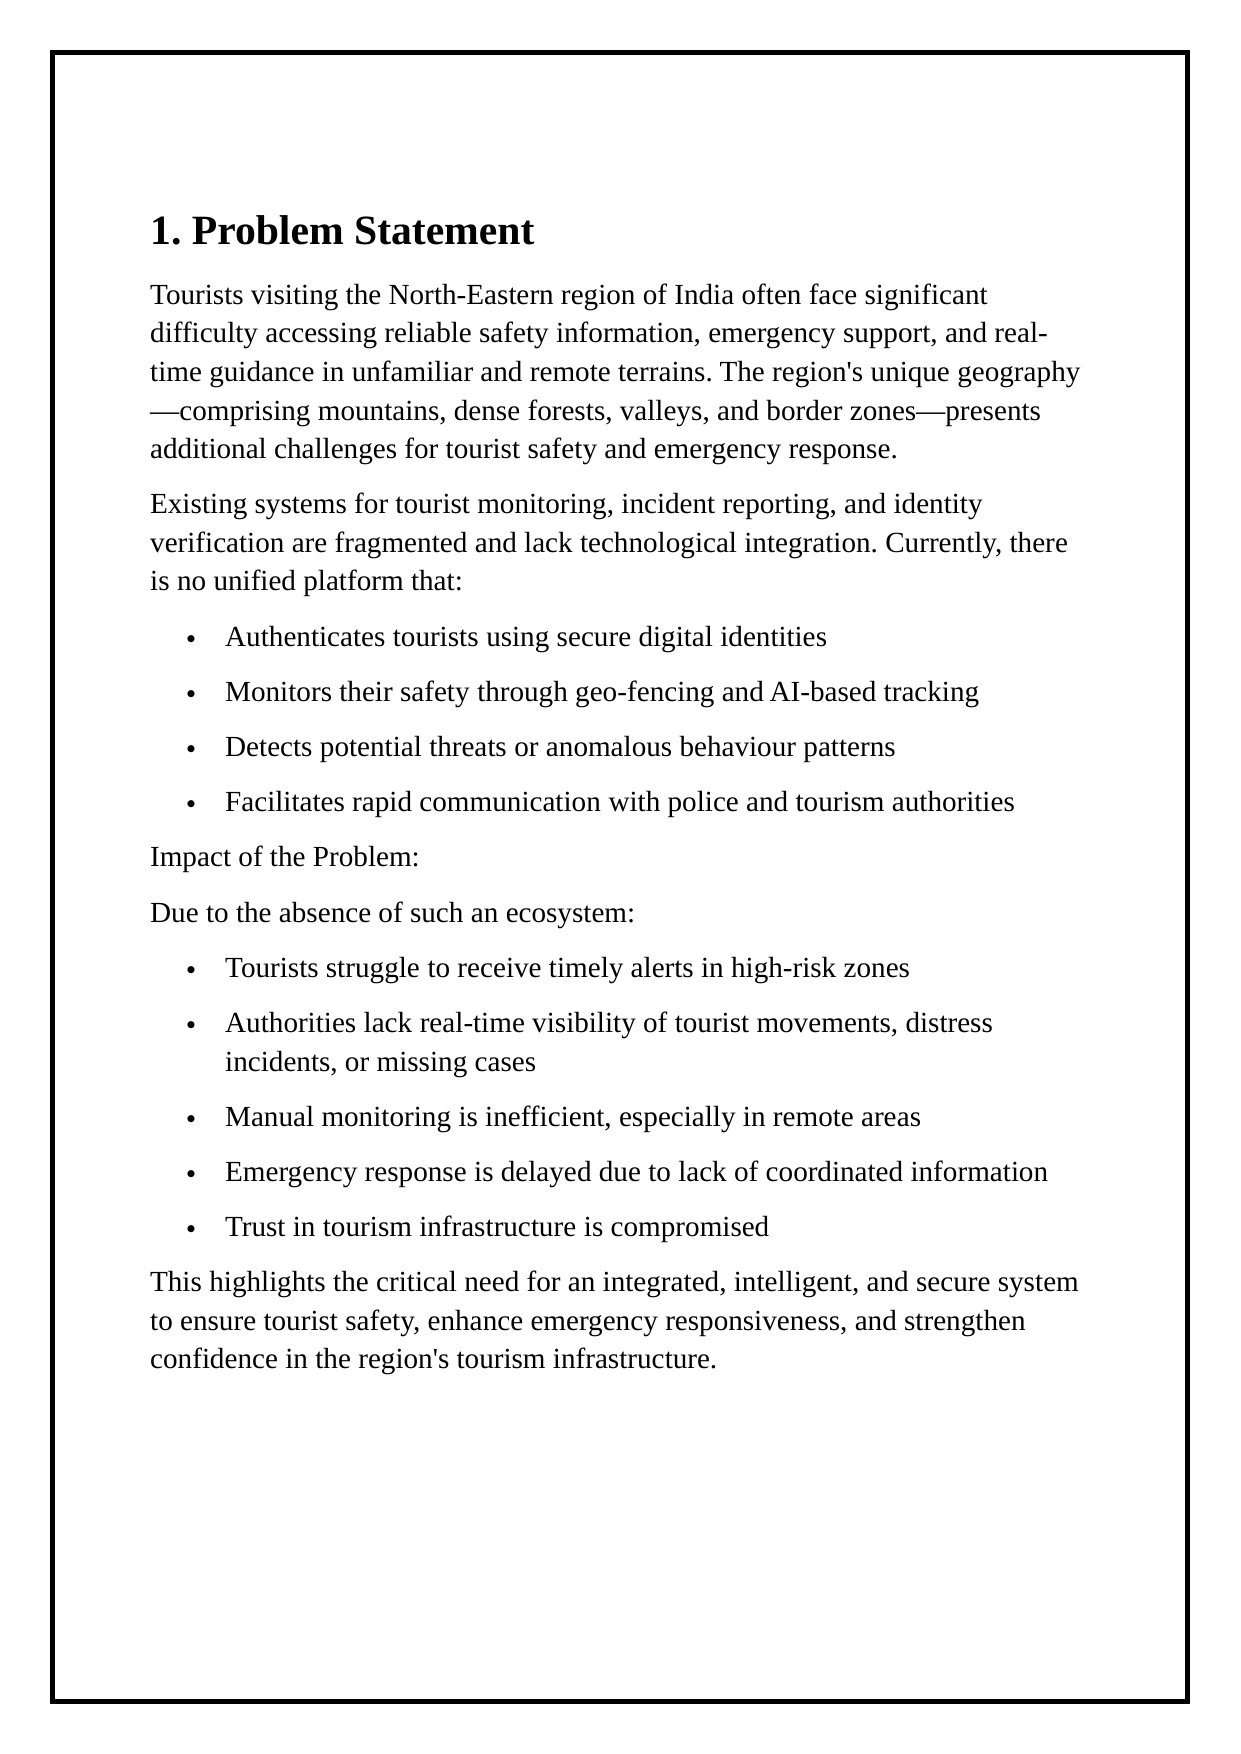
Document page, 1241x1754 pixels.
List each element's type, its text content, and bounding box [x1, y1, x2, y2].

list Tourists struggle to receive timely alerts in high-risk zones [187, 950, 1090, 983]
list Detects potential threats or anomalous behaviour patterns [187, 729, 1090, 763]
list Trust in tourism infrastructure is compromised [187, 1209, 1090, 1243]
text Existing systems for tourist monitoring, incident reporting, and identity verification are fragmented and lack technological integration. Currently, there is no unified platform that: [150, 486, 1090, 597]
text Impact of the Problem: [150, 839, 1090, 873]
text Due to the absence of such an ecosystem: [150, 895, 1090, 928]
list Emergency response is delayed due to lack of coordinated information [187, 1154, 1090, 1188]
list Authenticates tourists using secure digital identities [187, 619, 1090, 652]
text Tourists visiting the North-Eastern region of India often face significant difficulty accessing reliable safety information, emergency support, and real-time guidance in unfamiliar and remote terrains. The region's unique geography—comprising mountains, dense forests, valleys, and border zones—presents additional challenges for tourist safety and emergency response. [150, 277, 1090, 465]
text This highlights the critical need for an integrated, intelligent, and secure system to ensure tourist safety, enhance emergency responsiveness, and strengthen confidence in the region's tourism infrastructure. [150, 1264, 1090, 1375]
list Monitors their safety through geo-fencing and AI-based tracking [187, 674, 1090, 707]
text 1. Problem Statement [150, 205, 1090, 253]
list Authorities lack real-time visibility of tourist movements, distress incidents, or missing cases [187, 1005, 1090, 1077]
list Manual monitoring is inefficient, especially in remote areas [187, 1099, 1090, 1132]
list Facilitates rapid communication with police and tourism authorities [187, 784, 1090, 818]
